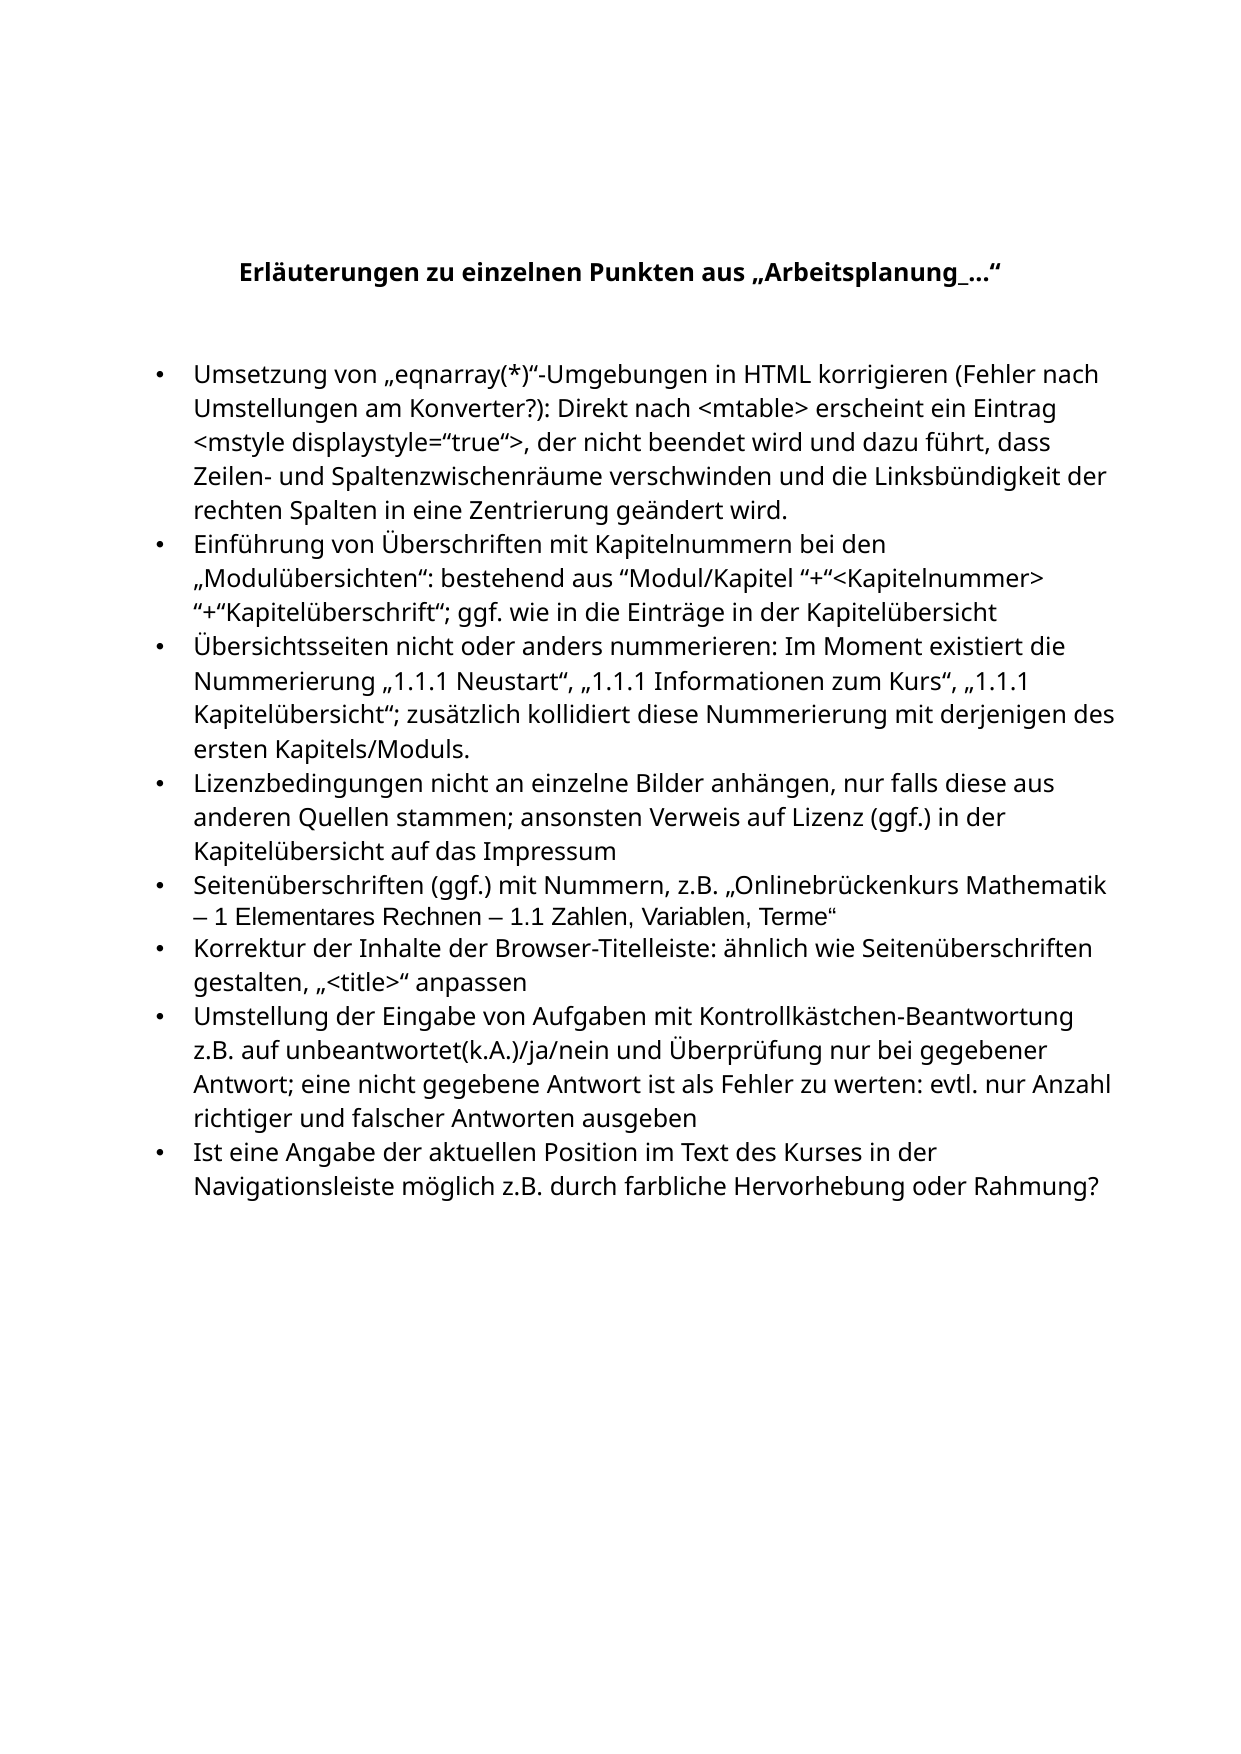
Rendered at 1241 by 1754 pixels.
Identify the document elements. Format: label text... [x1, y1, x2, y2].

list Ist eine Angabe der aktuellen Position im Text des Kurses in der Navigationsleiste möglich z.B. durch farbliche Hervorhebung oder Rahmung? [156, 1135, 1122, 1203]
list Korrektur der Inhalte der Browser-Titelleiste: ähnlich wie Seitenüberschriften gestalten, „<title>“ anpassen [156, 930, 1122, 998]
list Einführung von Überschriften mit Kapitelnummern bei den „Modulübersichten“: bestehend aus “Modul/Kapitel “+“<Kapitelnummer> “+“Kapitelüberschrift“; ggf. wie in die Einträge in der Kapitelübersicht [156, 527, 1122, 629]
list Umstellung der Eingabe von Aufgaben mit Kontrollkästchen-Beantwortung z.B. auf unbeantwortet(k.A.)/ja/nein und Überprüfung nur bei gegebener Antwort; eine nicht gegebene Antwort ist als Fehler zu werten: evtl. nur Anzahl richtiger und falscher Antworten ausgeben [156, 998, 1122, 1135]
list Seitenüberschriften (ggf.) mit Nummern, z.B. „Onlinebrückenkurs Mathematik – 1 Elementares Rechnen – 1.1 Zahlen, Variablen, Terme“ [156, 867, 1122, 930]
list Übersichtsseiten nicht oder anders nummerieren: Im Moment existiert die Nummerierung „1.1.1 Neustart“, „1.1.1 Informationen zum Kurs“, „1.1.1 Kapitelübersicht“; zusätzlich kollidiert diese Nummerierung mit derjenigen des ersten Kapitels/Moduls. [156, 629, 1122, 765]
list Lizenzbedingungen nicht an einzelne Bilder anhängen, nur falls diese aus anderen Quellen stammen; ansonsten Verweis auf Lizenz (ggf.) in der Kapitelübersicht auf das Impressum [156, 765, 1122, 867]
text Erläuterungen zu einzelnen Punkten aus „Arbeitsplanung_...“ [118, 254, 1122, 288]
list Umsetzung von „eqnarray(*)“-Umgebungen in HTML korrigieren (Fehler nach Umstellungen am Konverter?): Direkt nach <mtable> erscheint ein Eintrag <mstyle displaystyle=“true“>, der nicht beendet wird und dazu führt, dass Zeilen- und Spaltenzwischenräume verschwinden und die Linksbündigkeit der rechten Spalten in eine Zentrierung geändert wird. [156, 357, 1122, 527]
